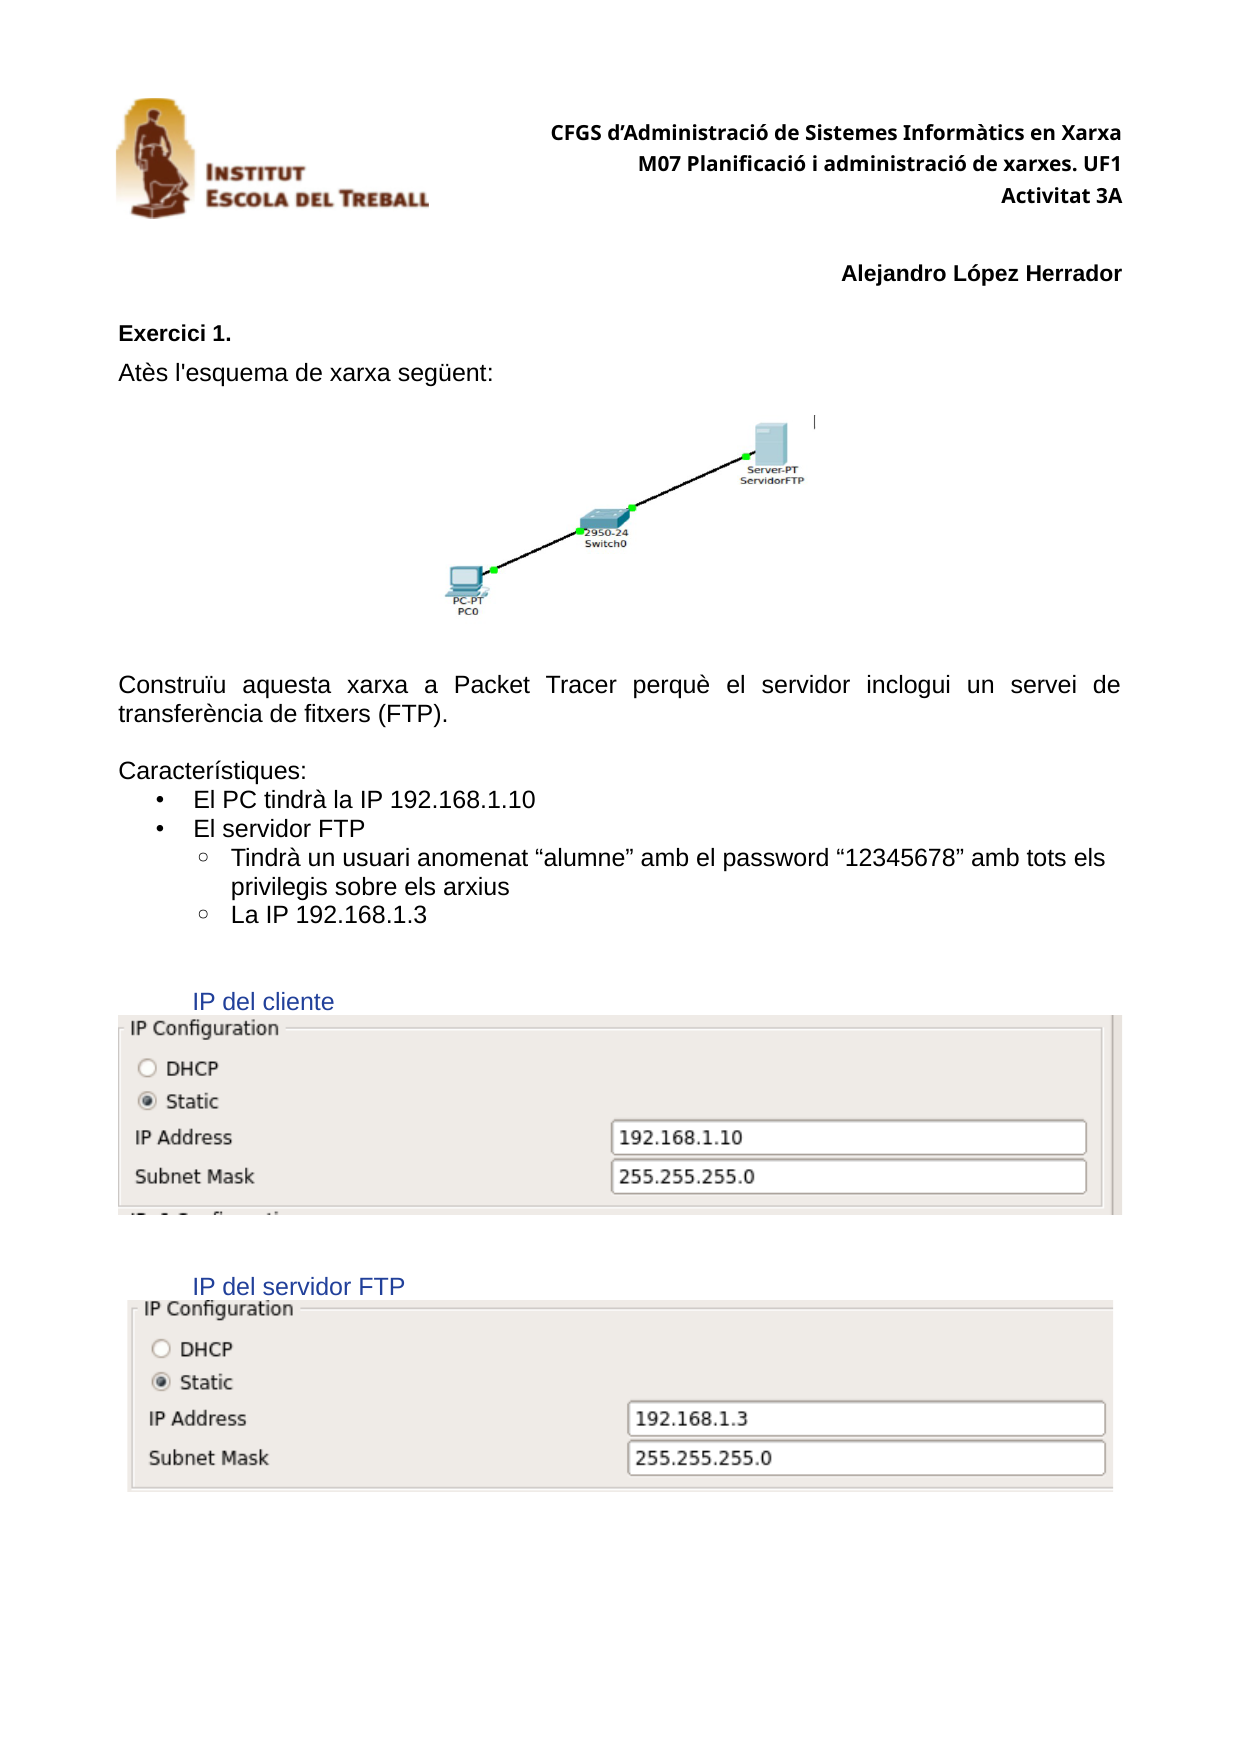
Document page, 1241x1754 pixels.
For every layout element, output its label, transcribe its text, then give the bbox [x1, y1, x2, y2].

list El servidor FTP [156, 814, 1122, 843]
picture [118, 1015, 1123, 1215]
picture [127, 1300, 1114, 1492]
text Atès l'esquema de xarxa següent: [118, 358, 1122, 387]
picture [425, 415, 816, 642]
text Característiques: [118, 756, 1122, 785]
list La IP 192.168.1.3 [193, 900, 1122, 929]
text Construïu aquesta xarxa a Packet Tracer perquè el servidor inclogui un servei de transferència de fitxers (FTP). [118, 670, 1122, 728]
list El PC tindrà la IP 192.168.1.10 [156, 785, 1122, 814]
text IP del servidor FTP [118, 1272, 1122, 1301]
list Tindrà un usuari anomenat “alumne” amb el password “12345678” amb tots els privilegis sobre els arxius [193, 843, 1122, 900]
text IP del cliente [118, 987, 1122, 1015]
picture [115, 98, 429, 219]
subtitle Exercici 1. [118, 319, 1122, 346]
subtitle Alejandro López Herrador [118, 260, 1122, 286]
